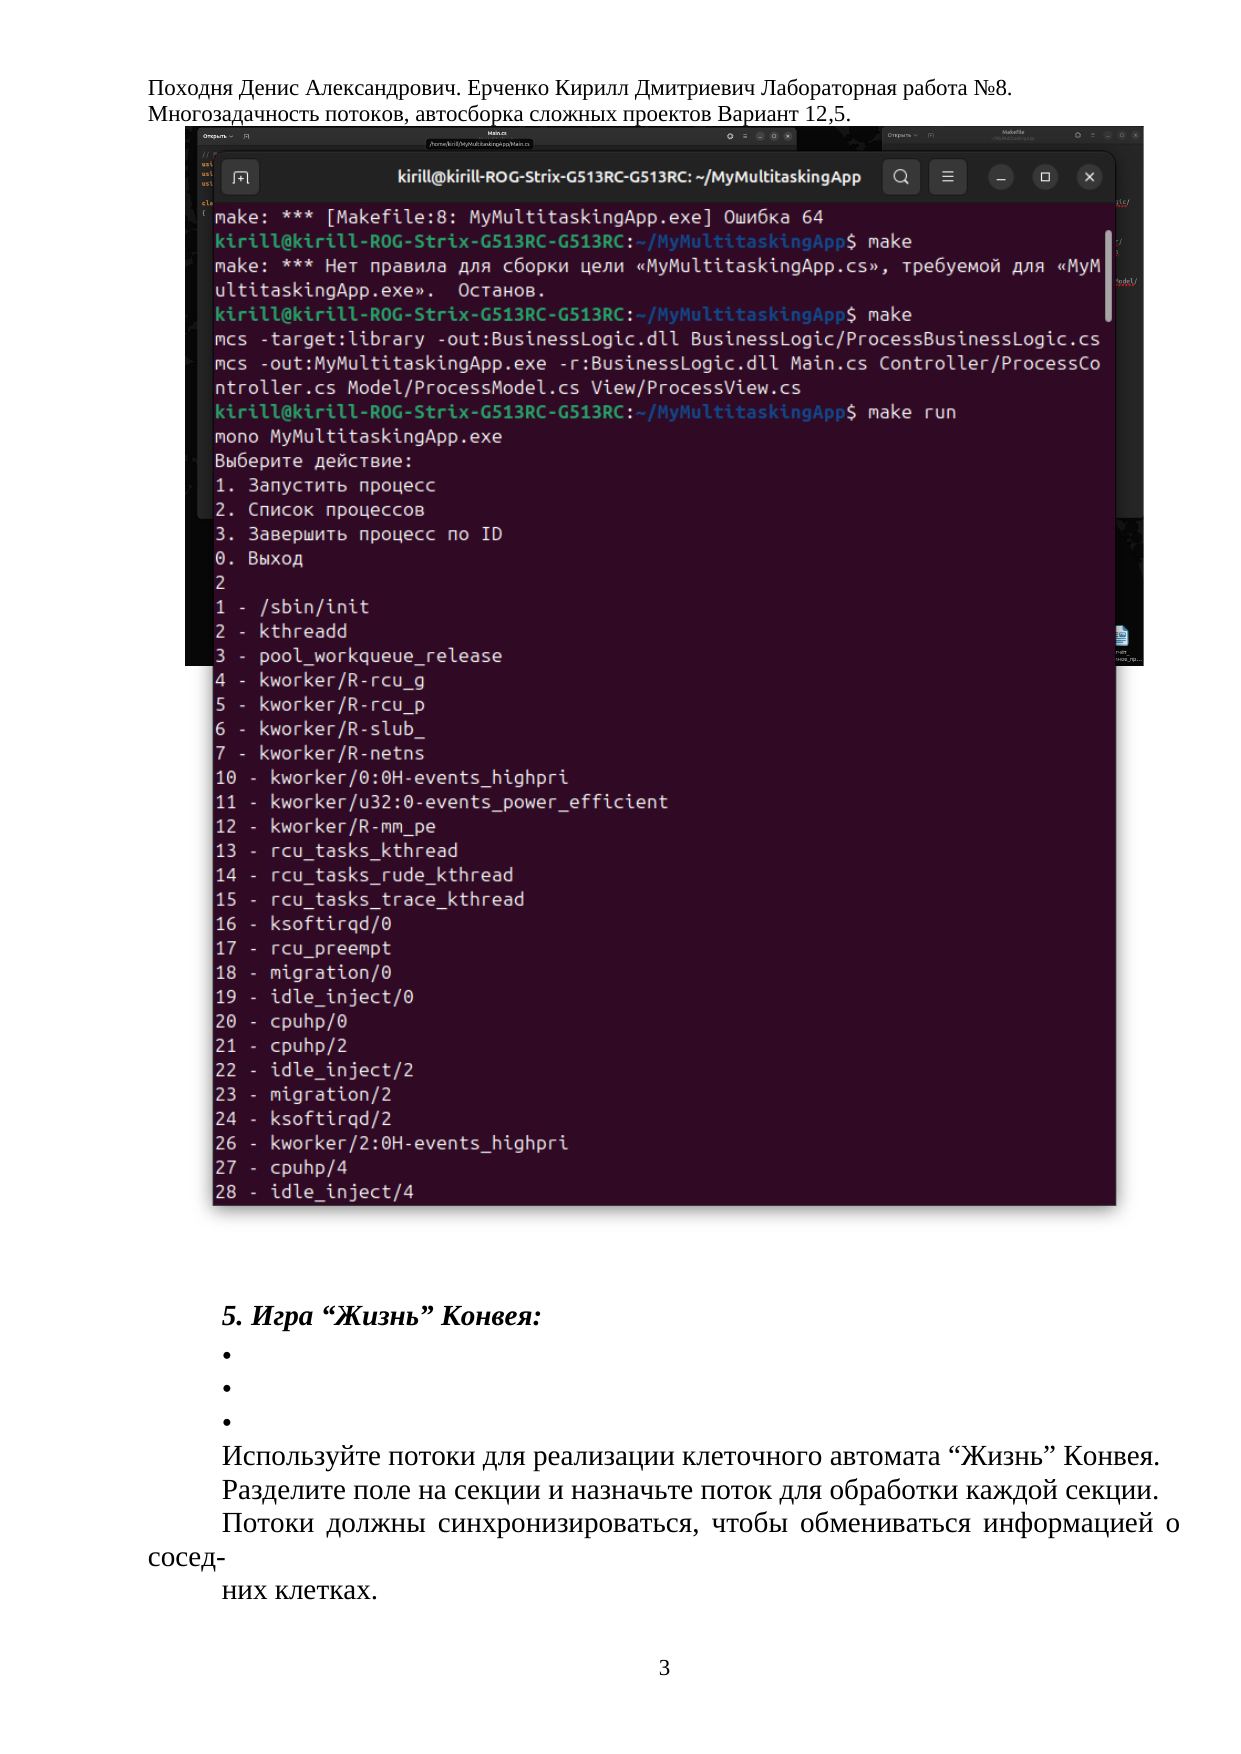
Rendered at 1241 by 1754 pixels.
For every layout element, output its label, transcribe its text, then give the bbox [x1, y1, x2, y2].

subtitle 5. Игра “Жизнь” Конвея: [148, 1298, 1181, 1331]
text • [148, 1405, 1181, 1438]
text Потоки должны синхронизироваться, чтобы обмениваться информацией о сосед- [148, 1505, 1181, 1572]
text • [148, 1338, 1181, 1371]
text них клетках. [148, 1572, 1181, 1606]
text Используйте потоки для реализации клеточного автомата “Жизнь” Конвея. [148, 1438, 1181, 1472]
text Разделите поле на секции и назначьте поток для обработки каждой секции. [148, 1472, 1181, 1505]
picture [185, 126, 1144, 1237]
text • [148, 1371, 1181, 1405]
